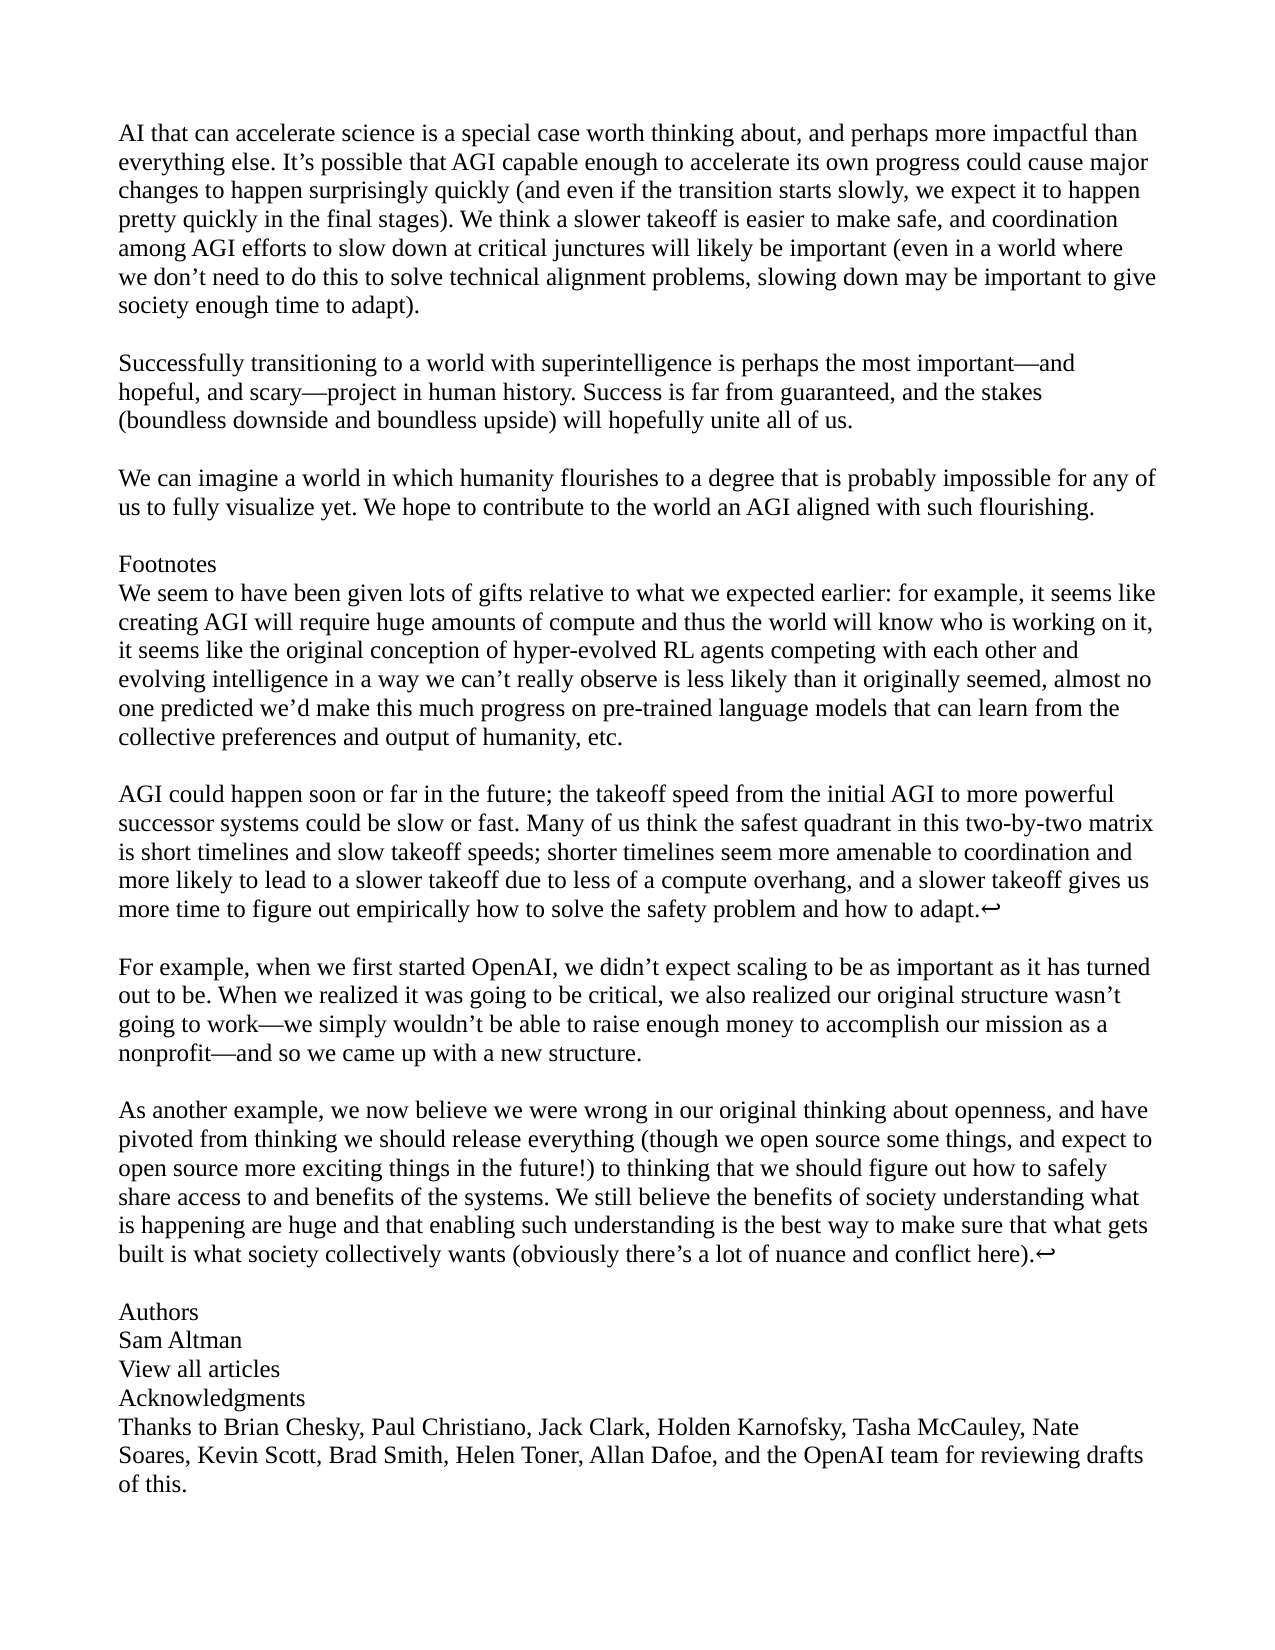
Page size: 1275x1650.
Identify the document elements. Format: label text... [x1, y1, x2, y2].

text AGI could happen soon or far in the future; the takeoff speed from the initial AGI to more powerful successor systems could be slow or fast. Many of us think the safest quadrant in this two-by-two matrix is short timelines and slow takeoff speeds; shorter timelines seem more amenable to coordination and more likely to lead to a slower takeoff due to less of a compute overhang, and a slower takeoff gives us more time to figure out empirically how to solve the safety problem and how to adapt.↩︎ [118, 779, 1157, 923]
text For example, when we first started OpenAI, we didn’t expect scaling to be as important as it has turned out to be. When we realized it was going to be critical, we also realized our original structure wasn’t going to work—we simply wouldn’t be able to raise enough money to accomplish our mission as a nonprofit—and so we came up with a new structure. [118, 952, 1157, 1067]
text We can imagine a world in which humanity flourishes to a degree that is probably impossible for any of us to fully visualize yet. We hope to contribute to the world an AGI aligned with such flourishing. [118, 463, 1157, 521]
text AI that can accelerate science is a special case worth thinking about, and perhaps more impactful than everything else. It’s possible that AGI capable enough to accelerate its own progress could cause major changes to happen surprisingly quickly (and even if the transition starts slowly, we expect it to happen pretty quickly in the final stages). We think a slower takeoff is easier to make safe, and coordination among AGI efforts to slow down at critical junctures will likely be important (even in a world where we don’t need to do this to solve technical alignment problems, slowing down may be important to give society enough time to adapt). [118, 118, 1157, 319]
text We seem to have been given lots of gifts relative to what we expected earlier: for example, it seems like creating AGI will require huge amounts of compute and thus the world will know who is working on it, it seems like the original conception of hyper-evolved RL agents competing with each other and evolving intelligence in a way we can’t really observe is less likely than it originally seemed, almost no one predicted we’d make this much progress on pre-trained language models that can learn from the collective preferences and output of humanity, etc. [118, 578, 1157, 751]
text Authors [118, 1297, 1157, 1326]
text View all articles [118, 1354, 1157, 1383]
text Acknowledgments [118, 1383, 1157, 1412]
text Footnotes [118, 549, 1157, 578]
text Sam Altman [118, 1326, 1157, 1354]
text Thanks to Brian Chesky, Paul Christiano, Jack Clark, Holden Karnofsky, Tasha McCauley, Nate Soares, Kevin Scott, Brad Smith, Helen Toner, Allan Dafoe, and the OpenAI team for reviewing drafts of this. [118, 1412, 1157, 1498]
text As another example, we now believe we were wrong in our original thinking about openness, and have pivoted from thinking we should release everything (though we open source some things, and expect to open source more exciting things in the future!) to thinking that we should figure out how to safely share access to and benefits of the systems. We still believe the benefits of society understanding what is happening are huge and that enabling such understanding is the best way to make sure that what gets built is what society collectively wants (obviously there’s a lot of nuance and conflict here).↩︎ [118, 1096, 1157, 1268]
text Successfully transitioning to a world with superintelligence is perhaps the most important—and hopeful, and scary—project in human history. Success is far from guaranteed, and the stakes (boundless downside and boundless upside) will hopefully unite all of us. [118, 348, 1157, 434]
